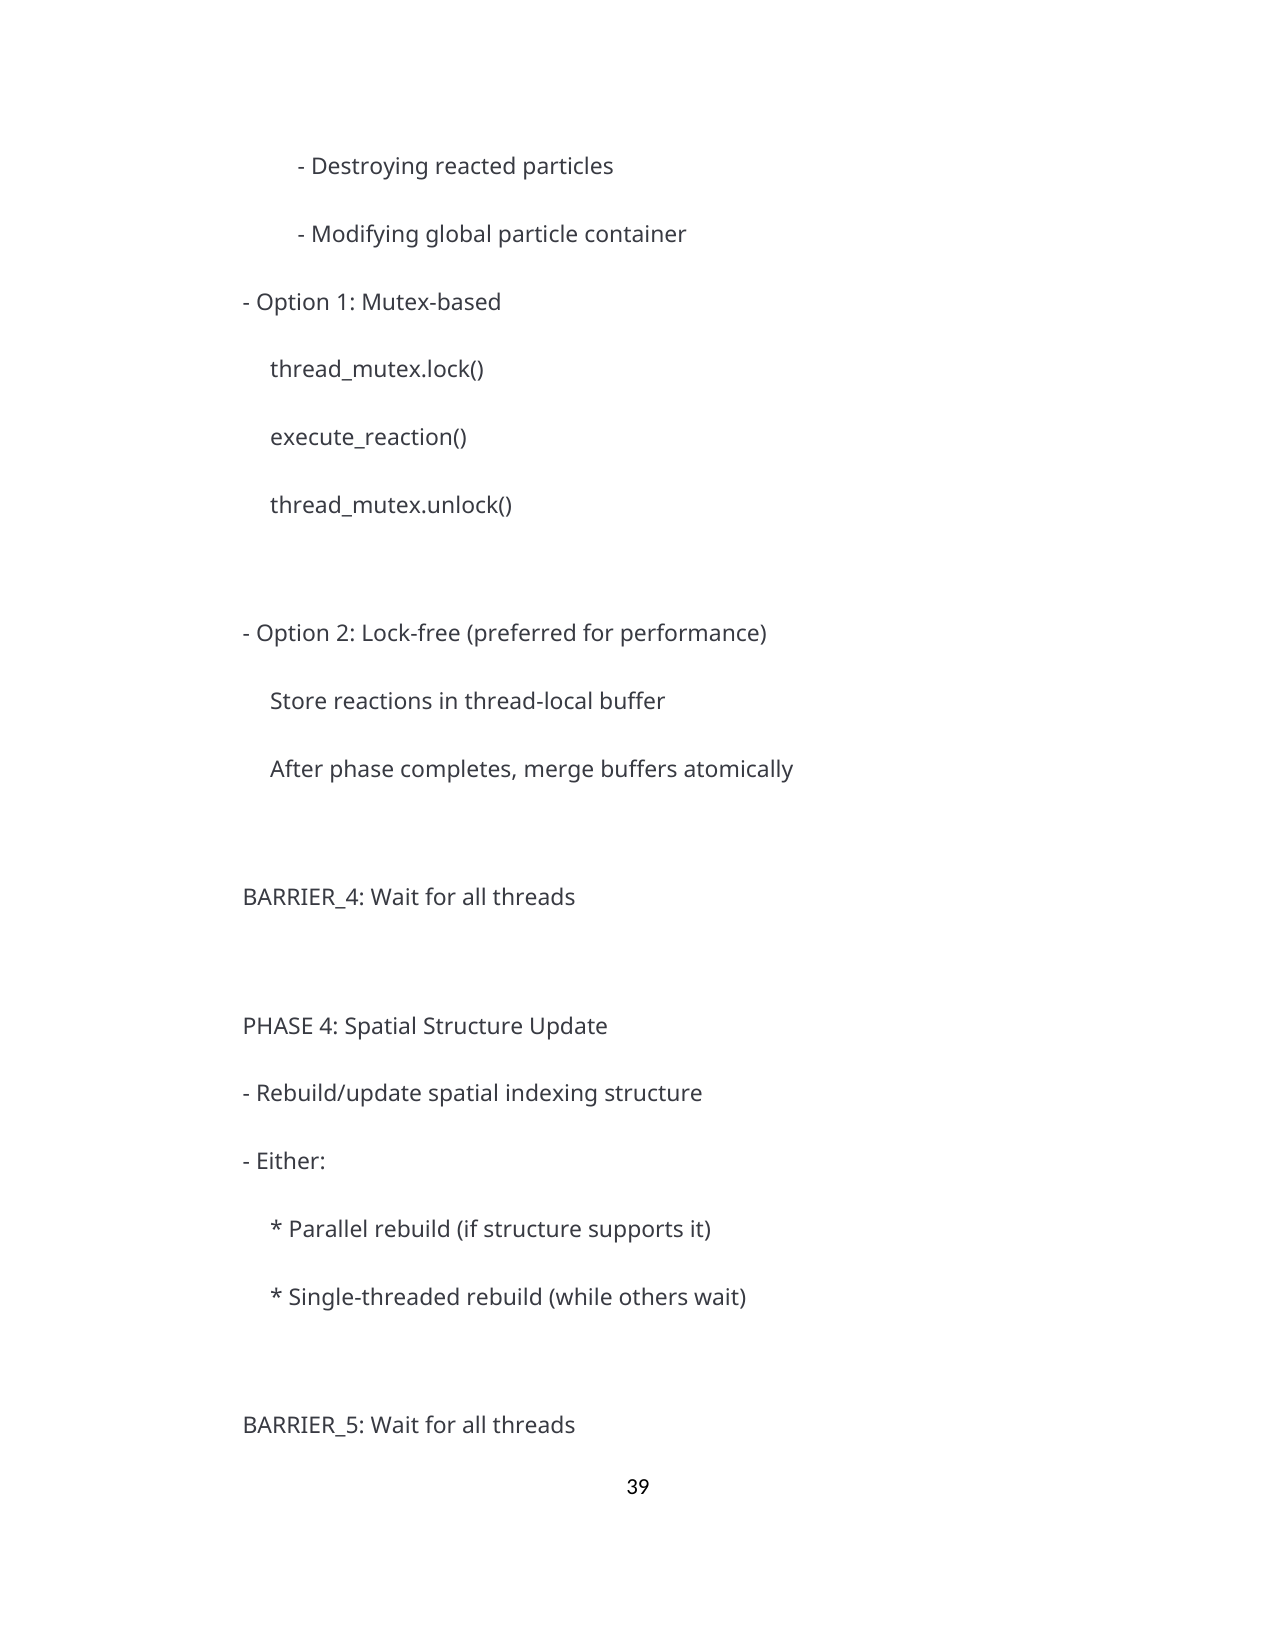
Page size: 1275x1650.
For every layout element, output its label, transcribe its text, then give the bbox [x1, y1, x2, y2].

text After phase completes, merge buffers atomically [187, 752, 1087, 784]
text BARRIER_4: Wait for all threads [187, 881, 1087, 912]
text - Either: [187, 1145, 1087, 1176]
text - Rebuild/update spatial indexing structure [187, 1077, 1087, 1108]
text - Option 2: Lock-free (preferred for performance) [187, 617, 1087, 648]
text - Destroying reacted particles [187, 150, 1087, 181]
text * Parallel rebuild (if structure supports it) [187, 1213, 1087, 1244]
text execute_reaction() [187, 421, 1087, 452]
text - Option 1: Mutex-based [187, 285, 1087, 317]
text PHASE 4: Spatial Structure Update [187, 1009, 1087, 1041]
text * Single-threaded rebuild (while others wait) [187, 1280, 1087, 1312]
text - Modifying global particle container [187, 218, 1087, 249]
text thread_mutex.lock() [187, 353, 1087, 384]
text thread_mutex.unlock() [187, 488, 1087, 520]
text Store reactions in thread-local buffer [187, 685, 1087, 716]
text BARRIER_5: Wait for all threads [187, 1409, 1087, 1440]
